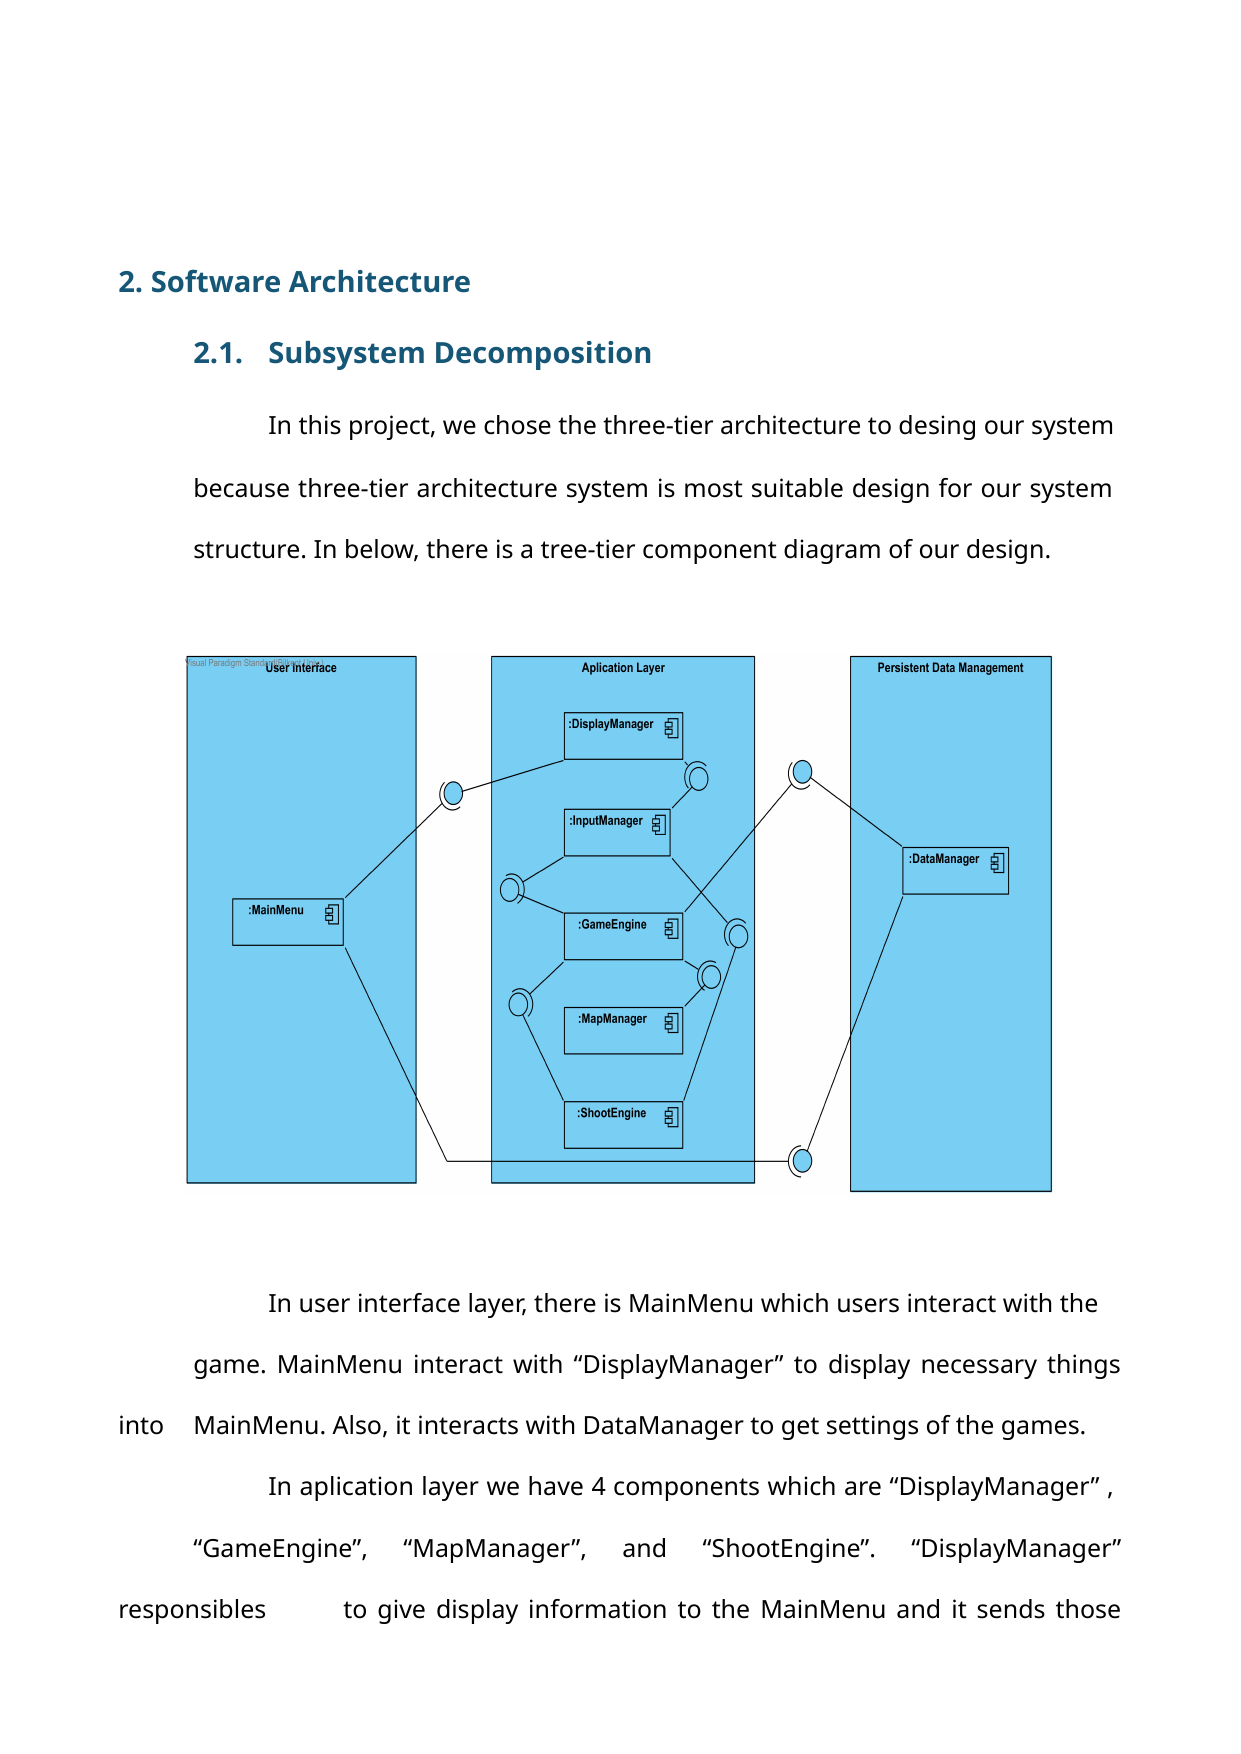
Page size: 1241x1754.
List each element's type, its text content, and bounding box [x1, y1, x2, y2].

picture [185, 654, 1056, 1197]
text game. MainMenu interact with “DisplayManager” to display necessary things into MainMenu. Also, it interacts with DataManager to get settings of the games. [118, 1346, 1122, 1442]
list 2. Software Architecture [118, 261, 1122, 301]
list In this project, we chose the three-tier architecture to desing our system because three-tier architecture system is most suitable design for our system structure. In below, there is a tree-tier component diagram of our design. [118, 403, 1122, 566]
text In aplication layer we have 4 components which are “DisplayManager” , “GameEngine”, “MapManager”, and “ShootEngine”. “DisplayManager” responsibles to give display information to the MainMenu and it sends those [118, 1469, 1122, 1626]
text In user interface layer, there is MainMenu which users interact with the [118, 1285, 1122, 1319]
list 2.1. Subsystem Decomposition [118, 332, 1122, 372]
